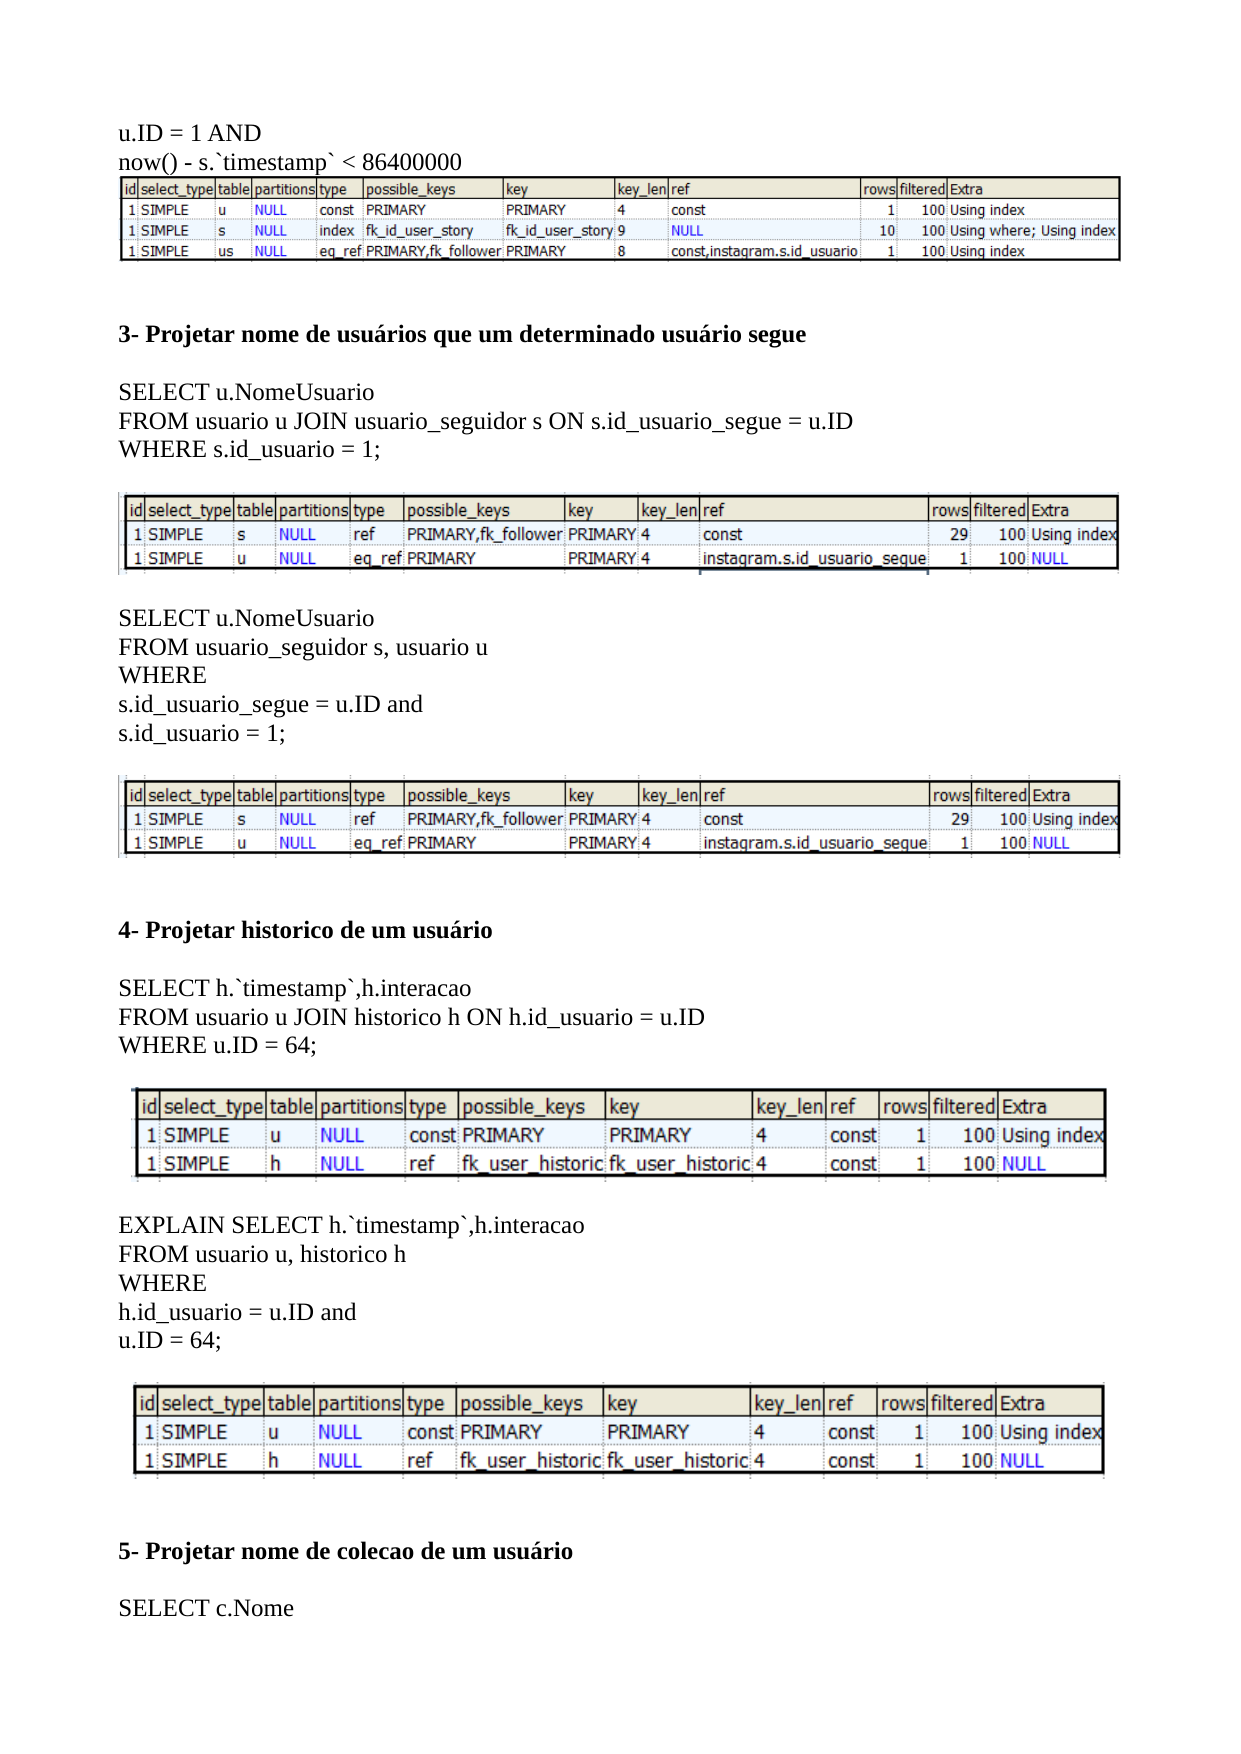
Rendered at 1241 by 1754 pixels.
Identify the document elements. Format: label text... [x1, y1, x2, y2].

text u.ID = 64; [118, 1325, 1122, 1354]
text WHERE s.id_usuario = 1; [118, 434, 1122, 463]
text WHERE [118, 1268, 1122, 1297]
picture [118, 775, 1123, 858]
text 3- Projetar nome de usuários que um determinado usuário segue [118, 319, 1122, 348]
text WHERE u.ID = 64; [118, 1030, 1122, 1059]
text WHERE [118, 661, 1122, 689]
picture [131, 1087, 1110, 1182]
text s.id_usuario = 1; [118, 718, 1122, 747]
text SELECT u.NomeUsuario [118, 603, 1122, 632]
text FROM usuario u, historico h [118, 1239, 1122, 1268]
text SELECT h.`timestamp`,h.interacao [118, 973, 1122, 1002]
text FROM usuario_seguidor s, usuario u [118, 632, 1122, 661]
text now() - s.`timestamp` < 86400000 [118, 147, 1122, 175]
picture [118, 492, 1123, 575]
picture [118, 175, 1123, 262]
text h.id_usuario = u.ID and [118, 1297, 1122, 1325]
text SELECT u.NomeUsuario [118, 377, 1122, 406]
text s.id_usuario_segue = u.ID and [118, 689, 1122, 718]
text u.ID = 1 AND [118, 118, 1122, 147]
text EXPLAIN SELECT h.`timestamp`,h.interacao [118, 1210, 1122, 1239]
text 5- Projetar nome de colecao de um usuário [118, 1536, 1122, 1564]
picture [132, 1382, 1108, 1479]
text FROM usuario u JOIN usuario_seguidor s ON s.id_usuario_segue = u.ID [118, 406, 1122, 434]
text FROM usuario u JOIN historico h ON h.id_usuario = u.ID [118, 1002, 1122, 1030]
text 4- Projetar historico de um usuário [118, 915, 1122, 944]
text SELECT c.Nome [118, 1593, 1122, 1622]
